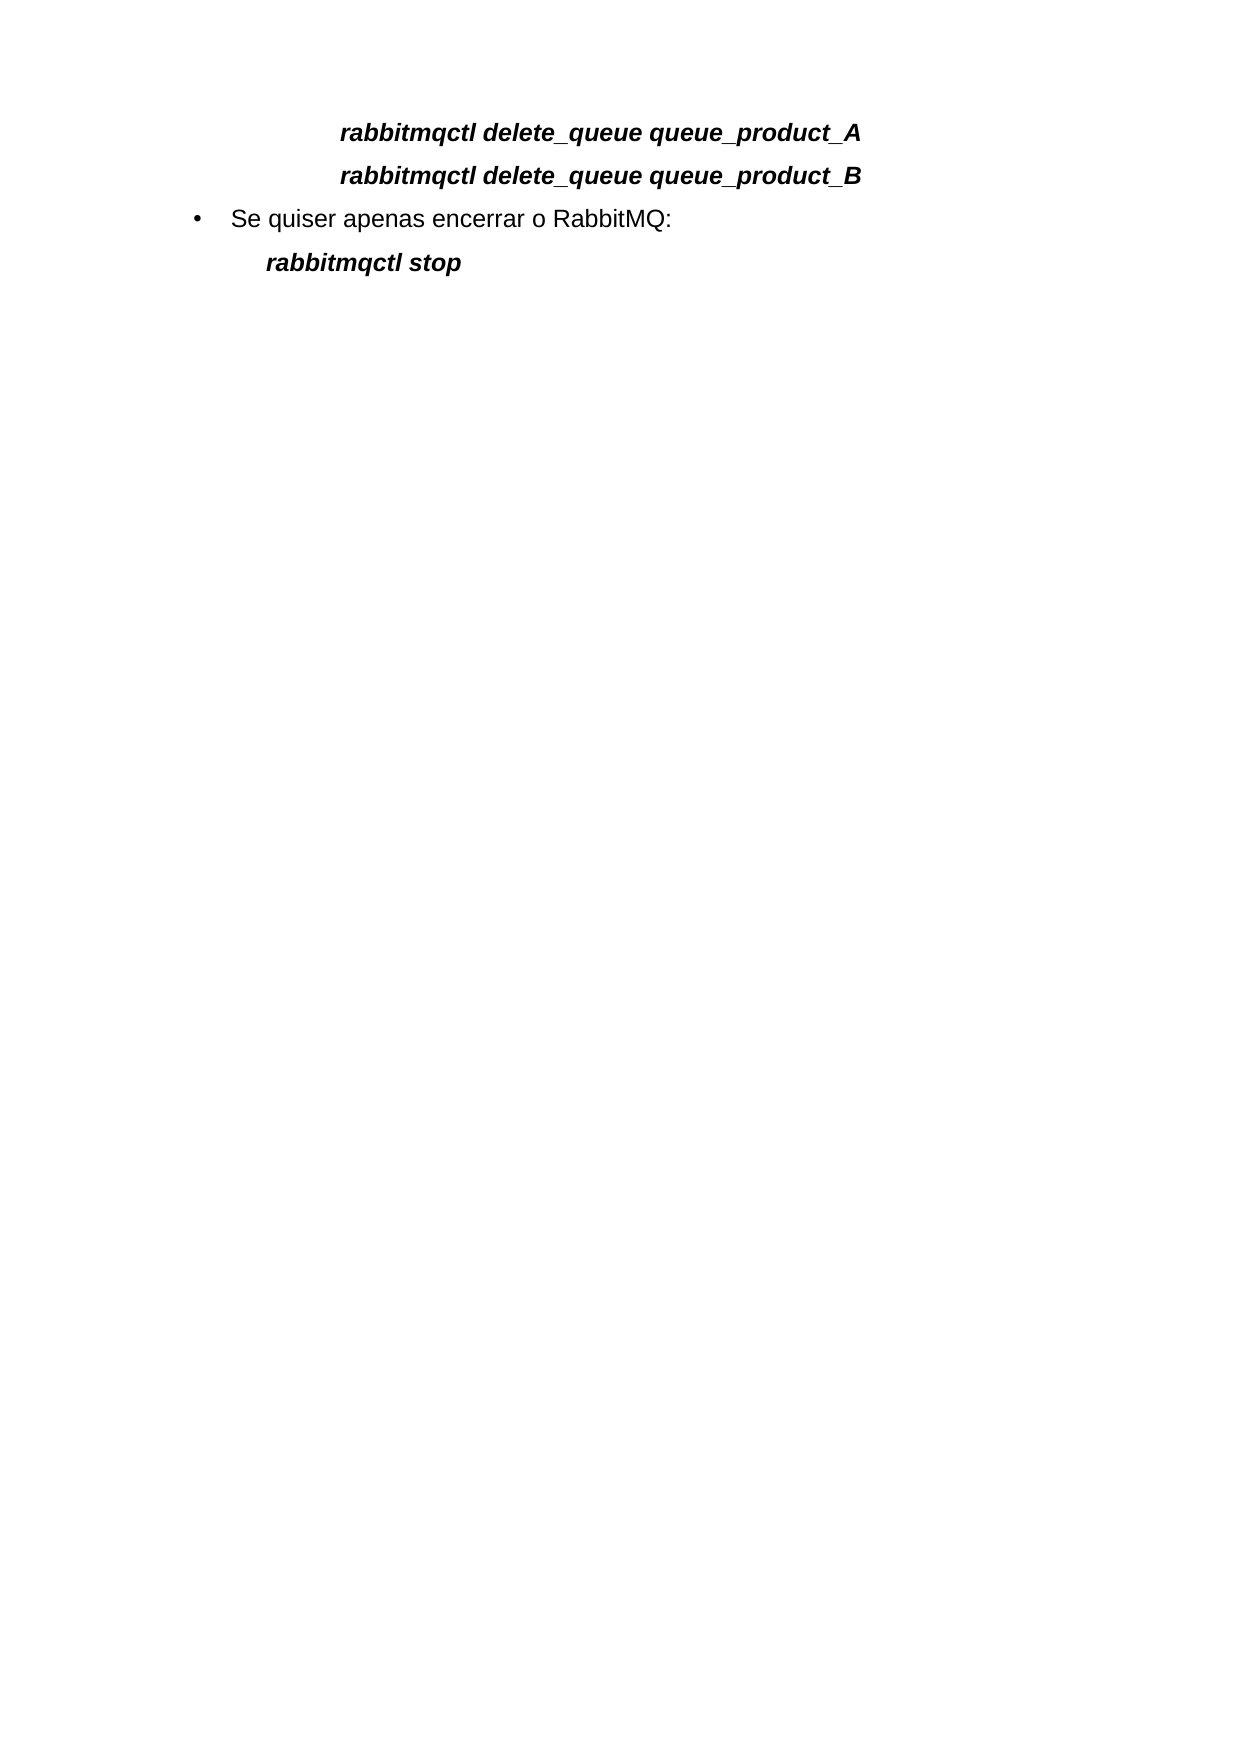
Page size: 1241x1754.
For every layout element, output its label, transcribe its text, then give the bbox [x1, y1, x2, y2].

text rabbitmqctl stop [118, 248, 1122, 276]
text rabbitmqctl delete_queue queue_product_A [118, 118, 1122, 147]
text rabbitmqctl delete_queue queue_product_B [118, 161, 1122, 190]
list Se quiser apenas encerrar o RabbitMQ: [193, 204, 1122, 233]
